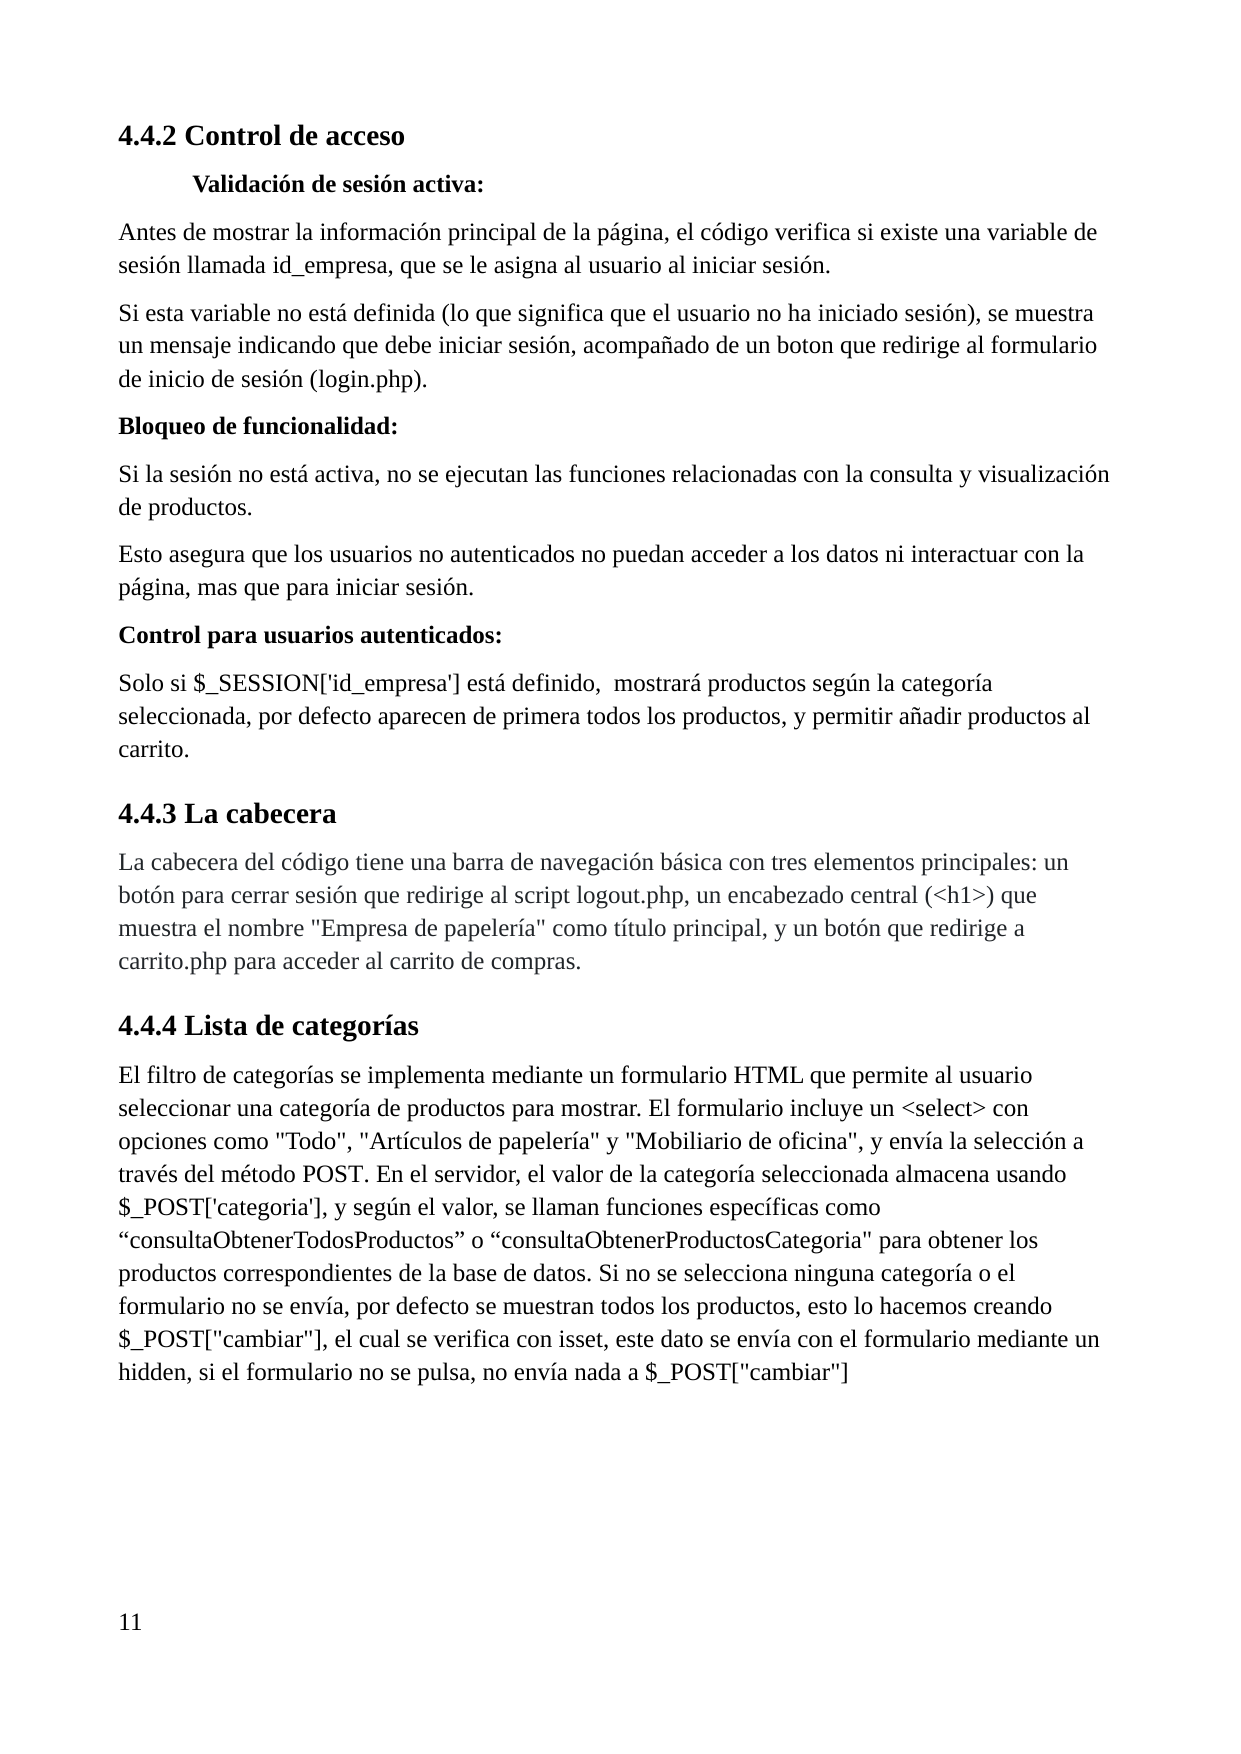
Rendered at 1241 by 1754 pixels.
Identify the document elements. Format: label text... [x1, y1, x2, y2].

text Validación de sesión activa: [118, 169, 1122, 198]
text Esto asegura que los usuarios no autenticados no puedan acceder a los datos ni interactuar con la página, mas que para iniciar sesión. [118, 539, 1122, 601]
text El filtro de categorías se implementa mediante un formulario HTML que permite al usuario seleccionar una categoría de productos para mostrar. El formulario incluye un <select> con opciones como "Todo", "Artículos de papelería" y "Mobiliario de oficina", y envía la selección a través del método POST. En el servidor, el valor de la categoría seleccionada almacena usando $_POST['categoria'], y según el valor, se llaman funciones específicas como “consultaObtenerTodosProductos” o “consultaObtenerProductosCategoria" para obtener los productos correspondientes de la base de datos. Si no se selecciona ninguna categoría o el formulario no se envía, por defecto se muestran todos los productos, esto lo hacemos creando $_POST["cambiar"], el cual se verifica con isset, este dato se envía con el formulario mediante un hidden, si el formulario no se pulsa, no envía nada a $_POST["cambiar"] [118, 1060, 1122, 1386]
text Solo si $_SESSION['id_empresa'] está definido, mostrará productos según la categoría seleccionada, por defecto aparecen de primera todos los productos, y permitir añadir productos al carrito. [118, 668, 1122, 762]
text Control para usuarios autenticados: [118, 620, 1122, 649]
text Si esta variable no está definida (lo que significa que el usuario no ha iniciado sesión), se muestra un mensaje indicando que debe iniciar sesión, acompañado de un boton que redirige al formulario de inicio de sesión (login.php). [118, 298, 1122, 392]
subtitle 4.4.3 La cabecera [118, 796, 1122, 830]
subtitle 4.4.2 Control de acceso [118, 118, 1122, 152]
text Bloqueo de funcionalidad: [118, 411, 1122, 440]
text Antes de mostrar la información principal de la página, el código verifica si existe una variable de sesión llamada id_empresa, que se le asigna al usuario al iniciar sesión. [118, 217, 1122, 279]
text Si la sesión no está activa, no se ejecutan las funciones relacionadas con la consulta y visualización de productos. [118, 459, 1122, 521]
subtitle 4.4.4 Lista de categorías [118, 1008, 1122, 1042]
text La cabecera del código tiene una barra de navegación básica con tres elementos principales: un botón para cerrar sesión que redirige al script logout.php, un encabezado central (<h1>) que muestra el nombre "Empresa de papelería" como título principal, y un botón que redirige a carrito.php para acceder al carrito de compras. [118, 847, 1122, 975]
